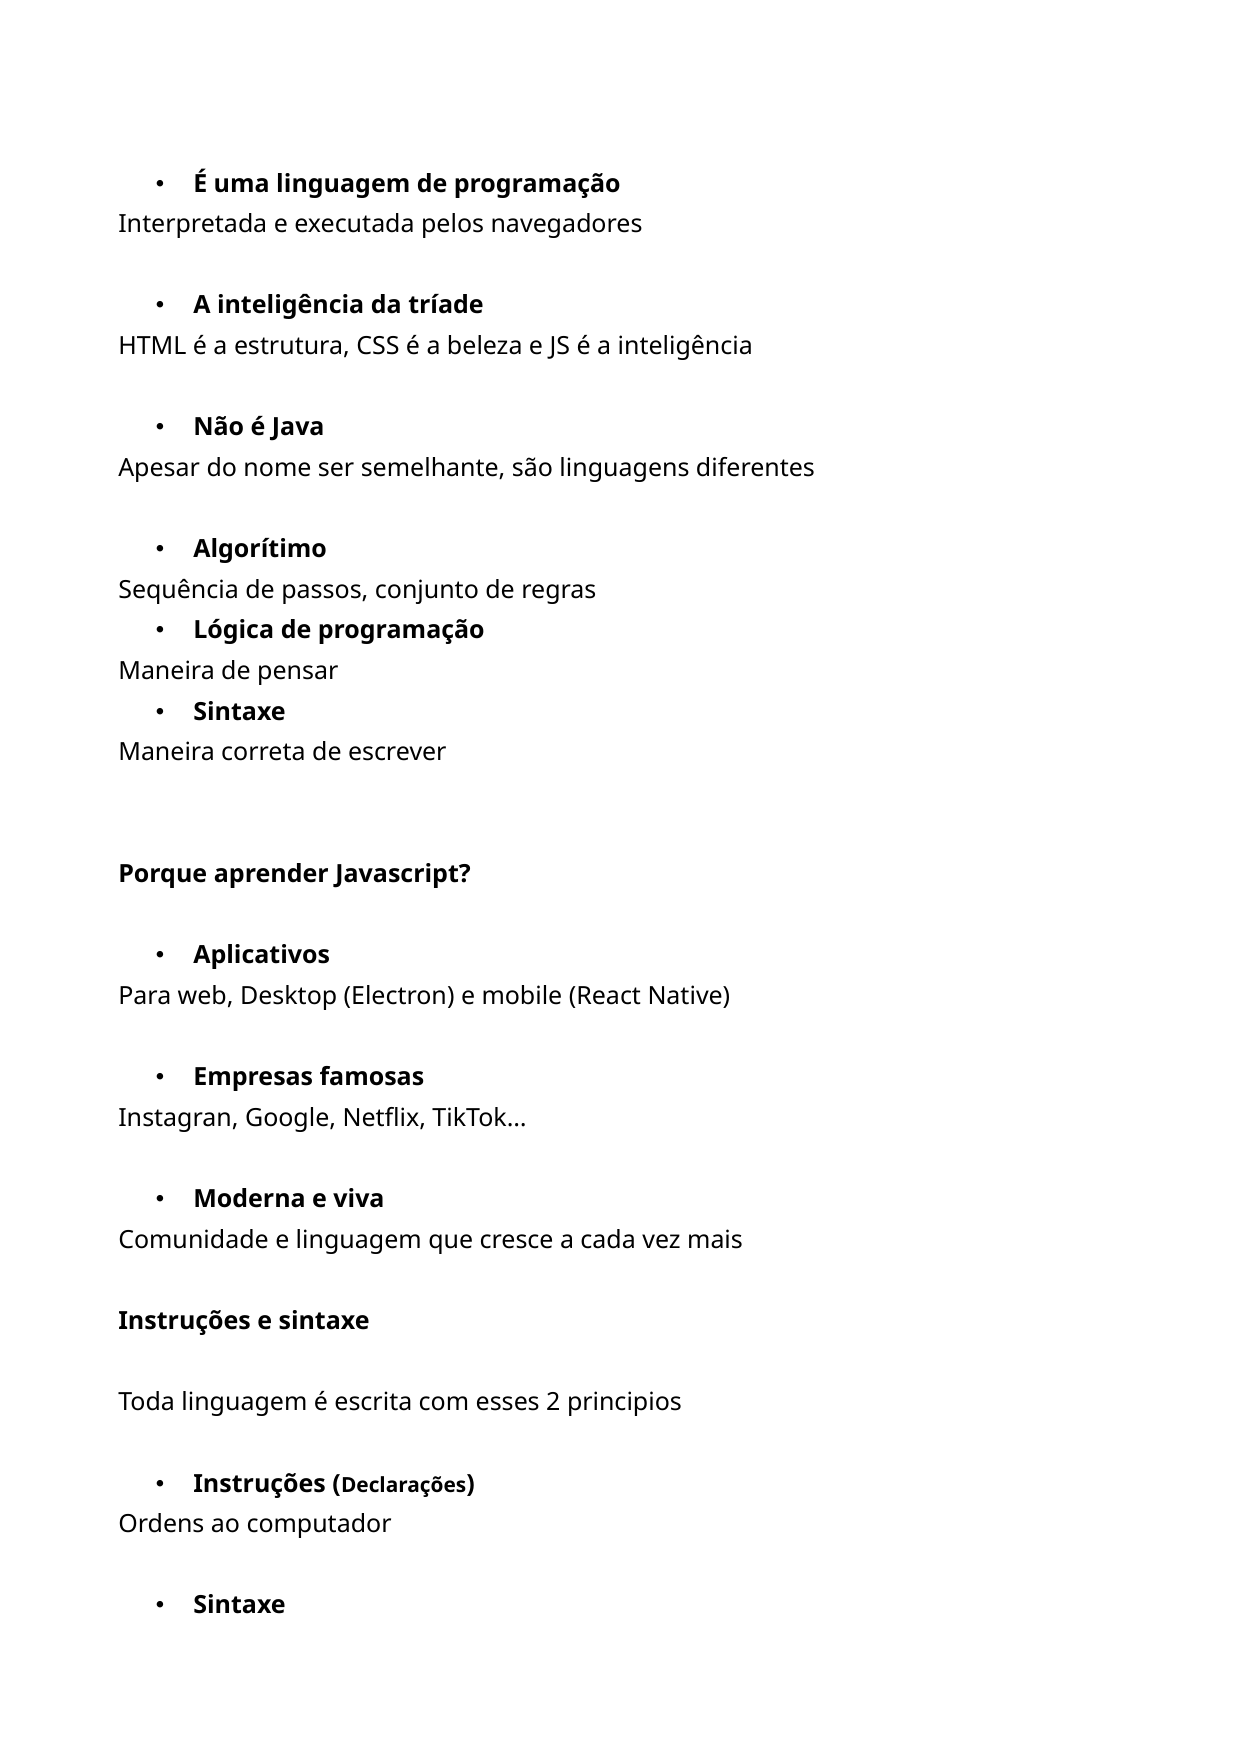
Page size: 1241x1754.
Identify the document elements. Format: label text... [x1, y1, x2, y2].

list A inteligência da tríade [156, 281, 1122, 321]
list Algorítimo [156, 524, 1122, 565]
text Para web, Desktop (Electron) e mobile (React Native) [118, 971, 1122, 1012]
list Moderna e viva [156, 1174, 1122, 1215]
text Instruções e sintaxe [118, 1296, 1122, 1337]
text Toda linguagem é escrita com esses 2 principios [118, 1377, 1122, 1418]
text Instagran, Google, Netflix, TikTok… [118, 1093, 1122, 1134]
list Lógica de programação [156, 606, 1122, 646]
text Comunidade e linguagem que cresce a cada vez mais [118, 1215, 1122, 1256]
text Apesar do nome ser semelhante, são linguagens diferentes [118, 443, 1122, 484]
list Sintaxe [156, 687, 1122, 727]
text Maneira correta de escrever [118, 727, 1122, 768]
list Instruções (Declarações) [156, 1459, 1122, 1499]
list Não é Java [156, 402, 1122, 443]
list Empresas famosas [156, 1052, 1122, 1093]
list Aplicativos [156, 931, 1122, 971]
text Interpretada e executada pelos navegadores [118, 199, 1122, 240]
text HTML é a estrutura, CSS é a beleza e JS é a inteligência [118, 321, 1122, 362]
text Sequência de passos, conjunto de regras [118, 565, 1122, 606]
text Maneira de pensar [118, 646, 1122, 687]
list Sintaxe [156, 1581, 1122, 1621]
text Ordens ao computador [118, 1499, 1122, 1540]
list É uma linguagem de programação [156, 159, 1122, 199]
text Porque aprender Javascript? [118, 849, 1122, 890]
